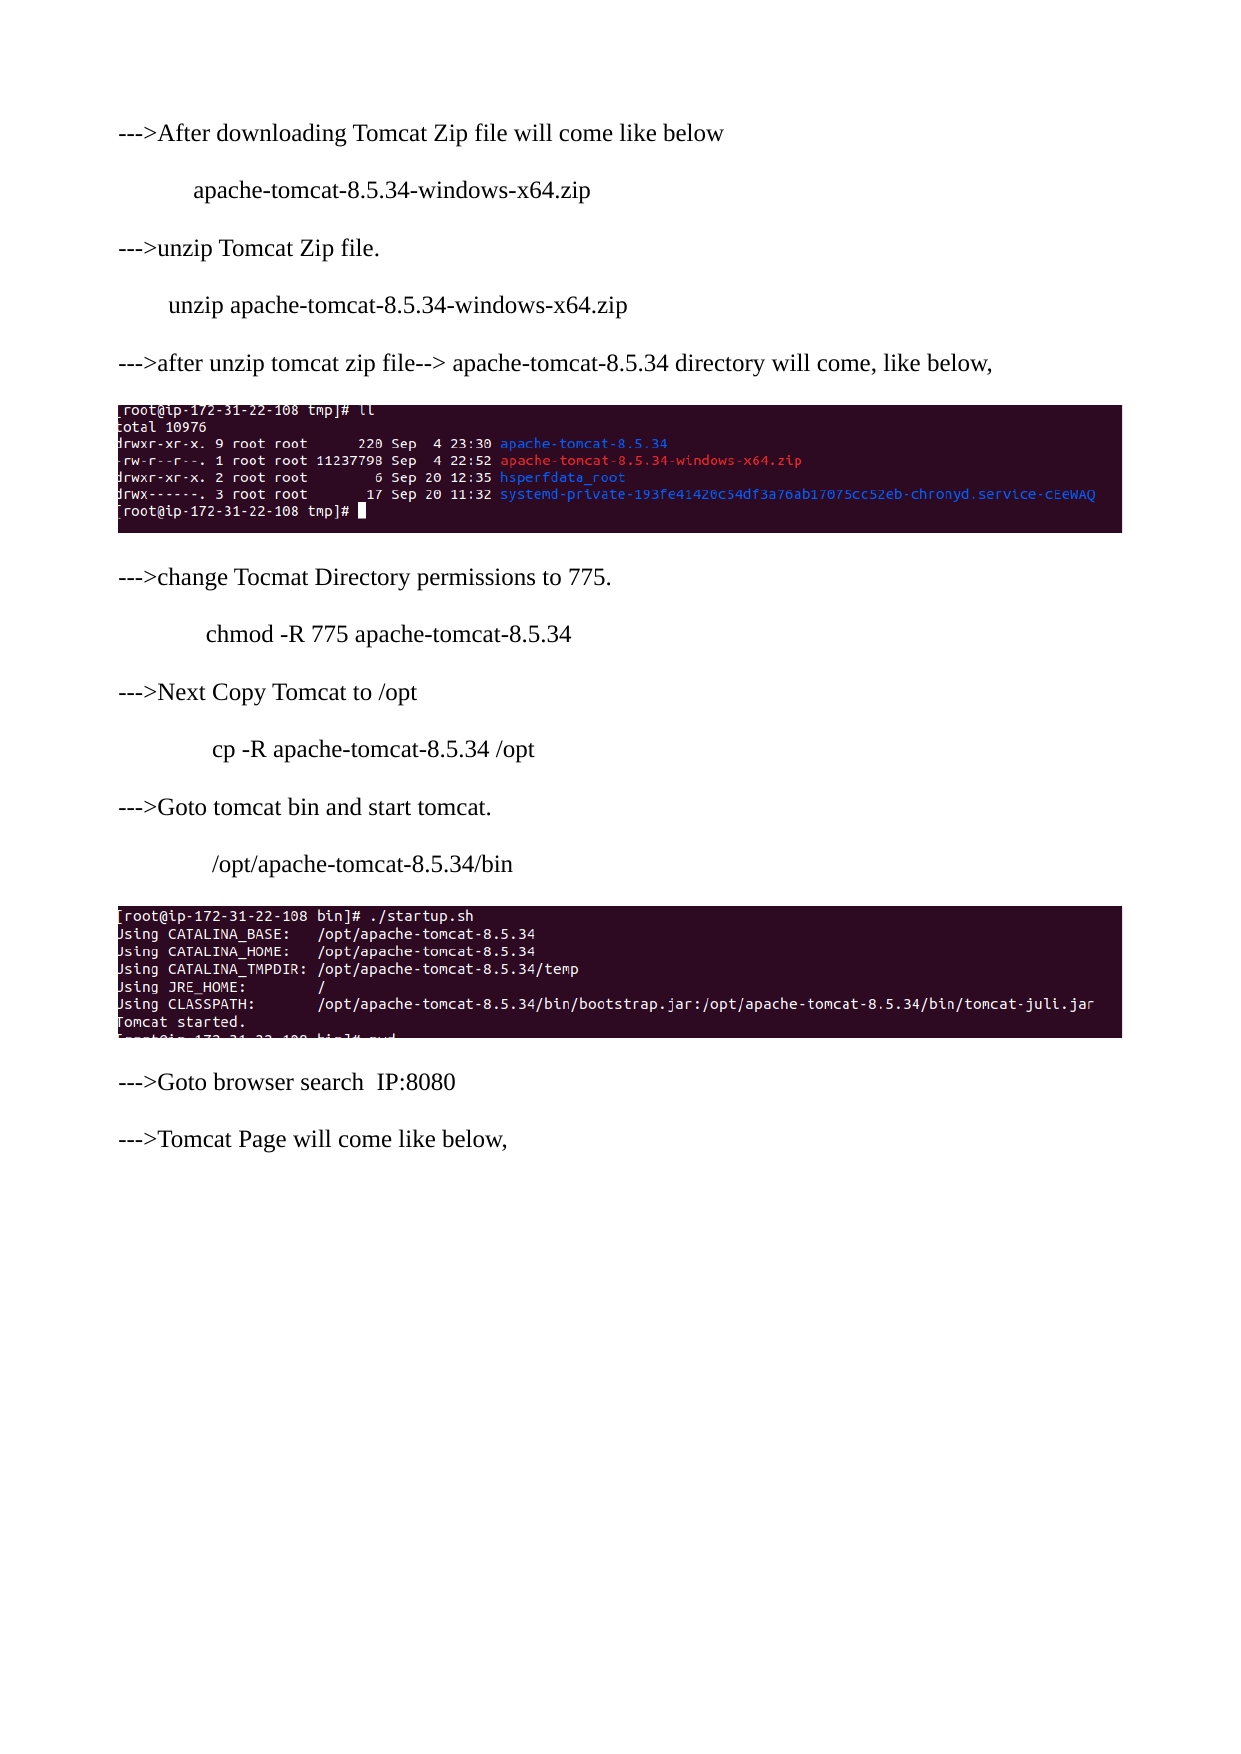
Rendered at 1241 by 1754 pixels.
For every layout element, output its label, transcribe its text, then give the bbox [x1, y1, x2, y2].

text --->Tomcat Page will come like below, [118, 1124, 1122, 1153]
picture [118, 405, 1123, 533]
text cp -R apache-tomcat-8.5.34 /opt [118, 734, 1122, 763]
text unzip apache-tomcat-8.5.34-windows-x64.zip [118, 291, 1122, 319]
text --->Goto browser search IP:8080 [118, 1067, 1122, 1095]
text --->Next Copy Tomcat to /opt [118, 677, 1122, 706]
text /opt/apache-tomcat-8.5.34/bin [118, 849, 1122, 878]
text chmod -R 775 apache-tomcat-8.5.34 [118, 619, 1122, 648]
picture [118, 906, 1123, 1038]
text --->after unzip tomcat zip file--> apache-tomcat-8.5.34 directory will come, like below, [118, 348, 1122, 377]
text --->After downloading Tomcat Zip file will come like below [118, 118, 1122, 147]
text --->unzip Tomcat Zip file. [118, 233, 1122, 262]
text --->change Tocmat Directory permissions to 775. [118, 562, 1122, 591]
text apache-tomcat-8.5.34-windows-x64.zip [118, 176, 1122, 204]
text --->Goto tomcat bin and start tomcat. [118, 792, 1122, 821]
